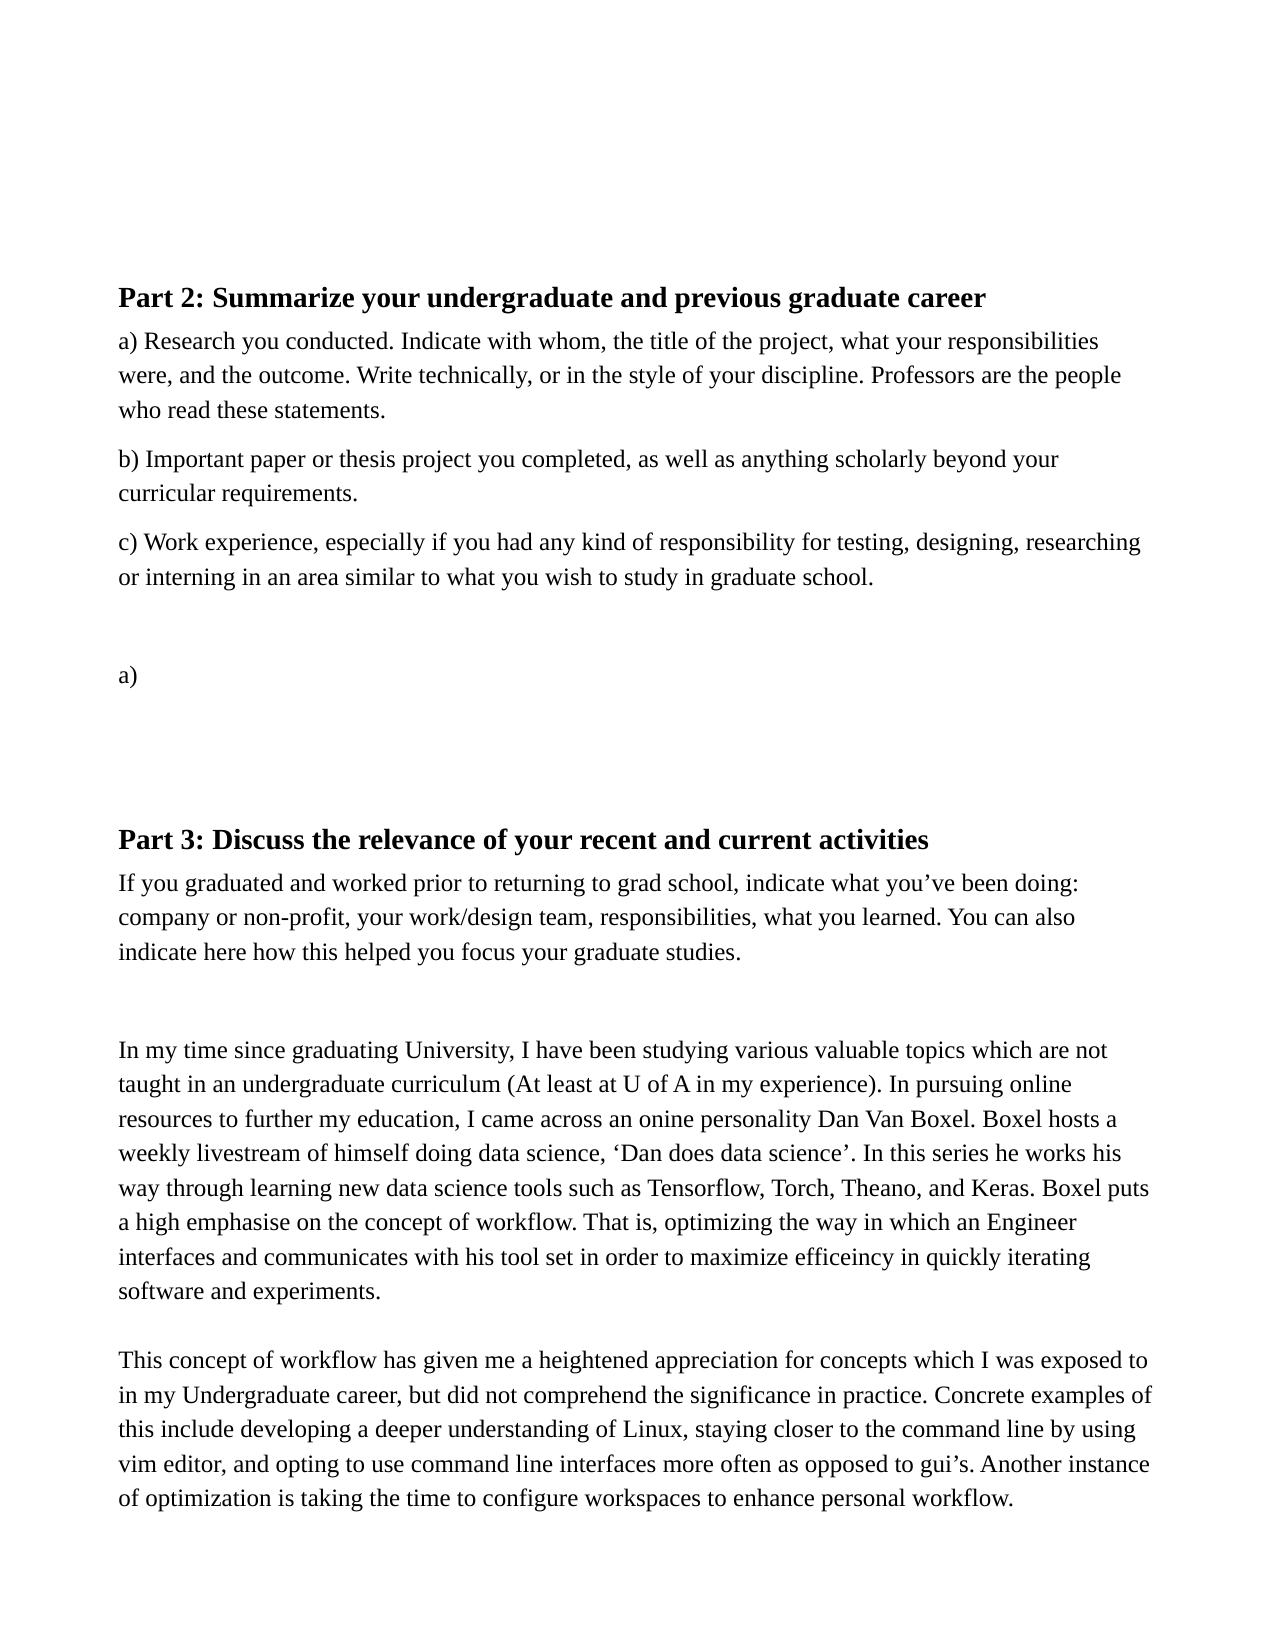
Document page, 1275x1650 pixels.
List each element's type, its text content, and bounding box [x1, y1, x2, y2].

text c) Work experience, especially if you had any kind of responsibility for testing, designing, researching or interning in an area similar to what you wish to study in graduate school. [118, 527, 1157, 591]
text b) Important paper or thesis project you completed, as well as anything scholarly beyond your curricular requirements. [118, 444, 1157, 507]
subtitle Part 3: Discuss the relevance of your recent and current activities [118, 822, 1157, 855]
text In my time since graduating University, I have been studying various valuable topics which are not taught in an undergraduate curriculum (At least at U of A in my experience). In pursuing online resources to further my education, I came across an onine personality Dan Van Boxel. Boxel hosts a weekly livestream of himself doing data science, ‘Dan does data science’. In this series he works his way through learning new data science tools such as Tensorflow, Torch, Theano, and Keras. Boxel puts a high emphasise on the concept of workflow. That is, optimizing the way in which an Engineer interfaces and communicates with his tool set in order to maximize efficeincy in quickly iterating software and experiments. This concept of workflow has given me a heightened appreciation for concepts which I was exposed to in my Undergraduate career, but did not comprehend the significance in practice. Concrete examples of this include developing a deeper understanding of Linux, staying closer to the command line by using vim editor, and opting to use command line interfaces more often as opposed to gui’s. Another instance of optimization is taking the time to configure workspaces to enhance personal workflow. [118, 1035, 1157, 1512]
text a) Research you conducted. Indicate with whom, the title of the project, what your responsibilities were, and the outcome. Write technically, or in the style of your discipline. Professors are the people who read these statements. [118, 326, 1157, 424]
subtitle Part 2: Summarize your undergraduate and previous graduate career [118, 280, 1157, 313]
text a) [118, 660, 1157, 689]
text If you graduated and worked prior to returning to grad school, indicate what you’ve been doing: company or non-profit, your work/design team, responsibilities, what you learned. You can also indicate here how this helped you focus your graduate studies. [118, 868, 1157, 966]
